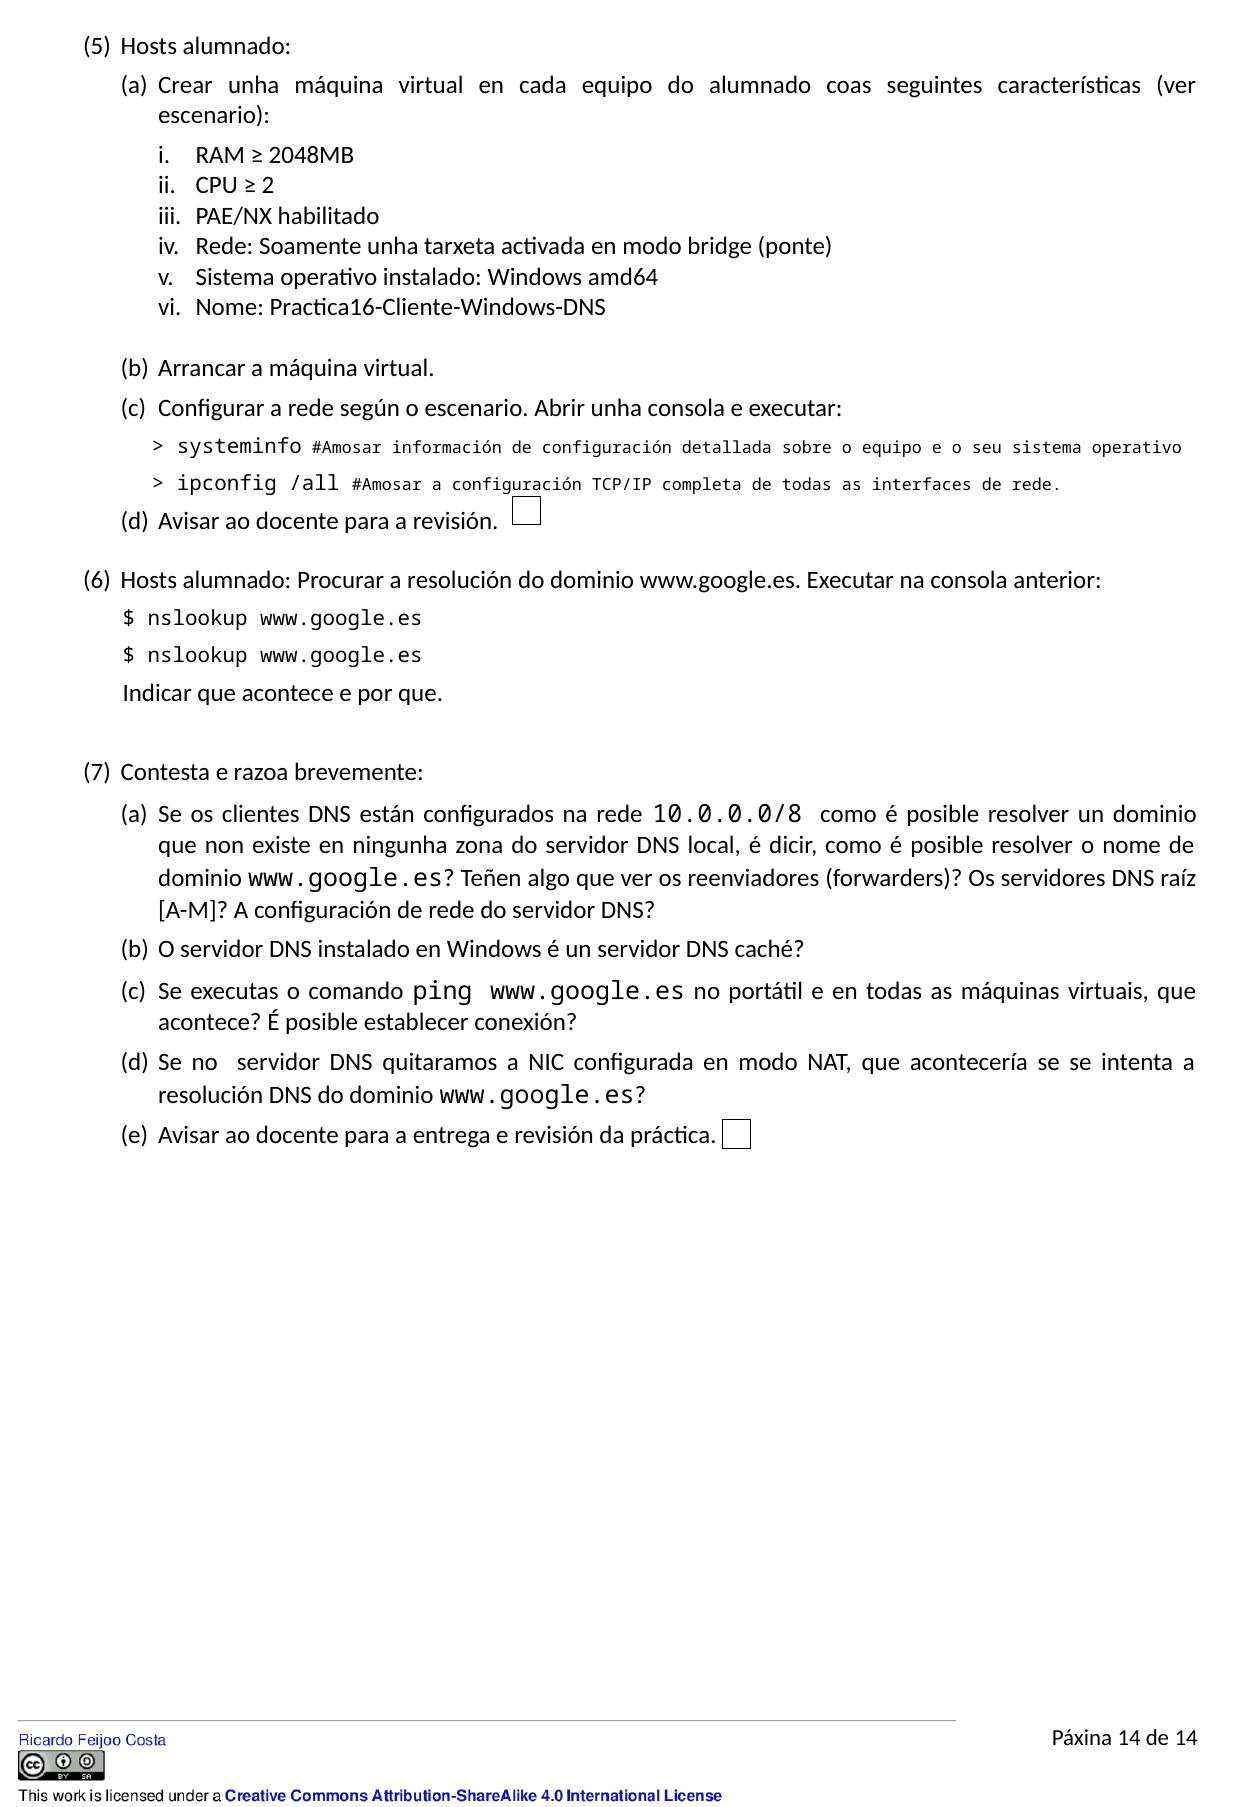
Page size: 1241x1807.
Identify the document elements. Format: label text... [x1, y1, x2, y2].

list Configurar a rede según o escenario. Abrir unha consola e executar: [120, 392, 1197, 422]
list RAM ≥ 2048MB [158, 139, 1197, 169]
list Hosts alumnado: [83, 30, 1197, 60]
list CPU ≥ 2 [158, 169, 1197, 200]
list > systeminfo #Amosar información de configuración detallada sobre o equipo e o seu sistema operativo [116, 431, 1197, 459]
list Hosts alumnado: Procurar a resolución do dominio www.google.es. Executar na consola anterior: [83, 564, 1197, 594]
list Nome: Practica16-Cliente-Windows-DNS [158, 292, 1197, 322]
list Arrancar a máquina virtual. [120, 353, 1197, 383]
picture [8, 1715, 957, 1806]
list $ nslookup www.google.es [122, 603, 1197, 631]
list Se os clientes DNS están configurados na rede 10.0.0.0/8 como é posible resolver un dominio que non existe en ningunha zona do servidor DNS local, é dicir, como é posible resolver o nome de dominio www.google.es? Teñen algo que ver os reenviadores (forwarders)? Os servidores DNS raíz [A-M]? A configuración de rede do servidor DNS? [120, 795, 1197, 924]
list [751, 1119, 1197, 1149]
list Avisar ao docente para a entrega e revisión da práctica. [120, 1119, 722, 1149]
list $ nslookup www.google.es [122, 640, 1197, 669]
list Rede: Soamente unha tarxeta activada en modo bridge (ponte) [158, 231, 1197, 261]
list PAE/NX habilitado [158, 200, 1197, 231]
list Se no servidor DNS quitaramos a NIC configurada en modo NAT, que acontecería se se intenta a resolución DNS do dominio www.google.es? [120, 1046, 1197, 1110]
list Avisar ao docente para a revisión. [120, 506, 1197, 536]
list Indicar que acontece e por que. [122, 677, 1197, 708]
list Sistema operativo instalado: Windows amd64 [158, 261, 1197, 292]
list > ipconfig /all #Amosar a configuración TCP/IP completa de todas as interfaces de rede. [116, 468, 1197, 497]
list O servidor DNS instalado en Windows é un servidor DNS caché? [120, 933, 1197, 964]
list Contesta e razoa brevemente: [83, 756, 1197, 786]
list Se executas o comando ping www.google.es no portátil e en todas as máquinas virtuais, que acontece? É posible establecer conexión? [120, 972, 1197, 1037]
list Crear unha máquina virtual en cada equipo do alumnado coas seguintes características (ver escenario): [120, 69, 1197, 130]
